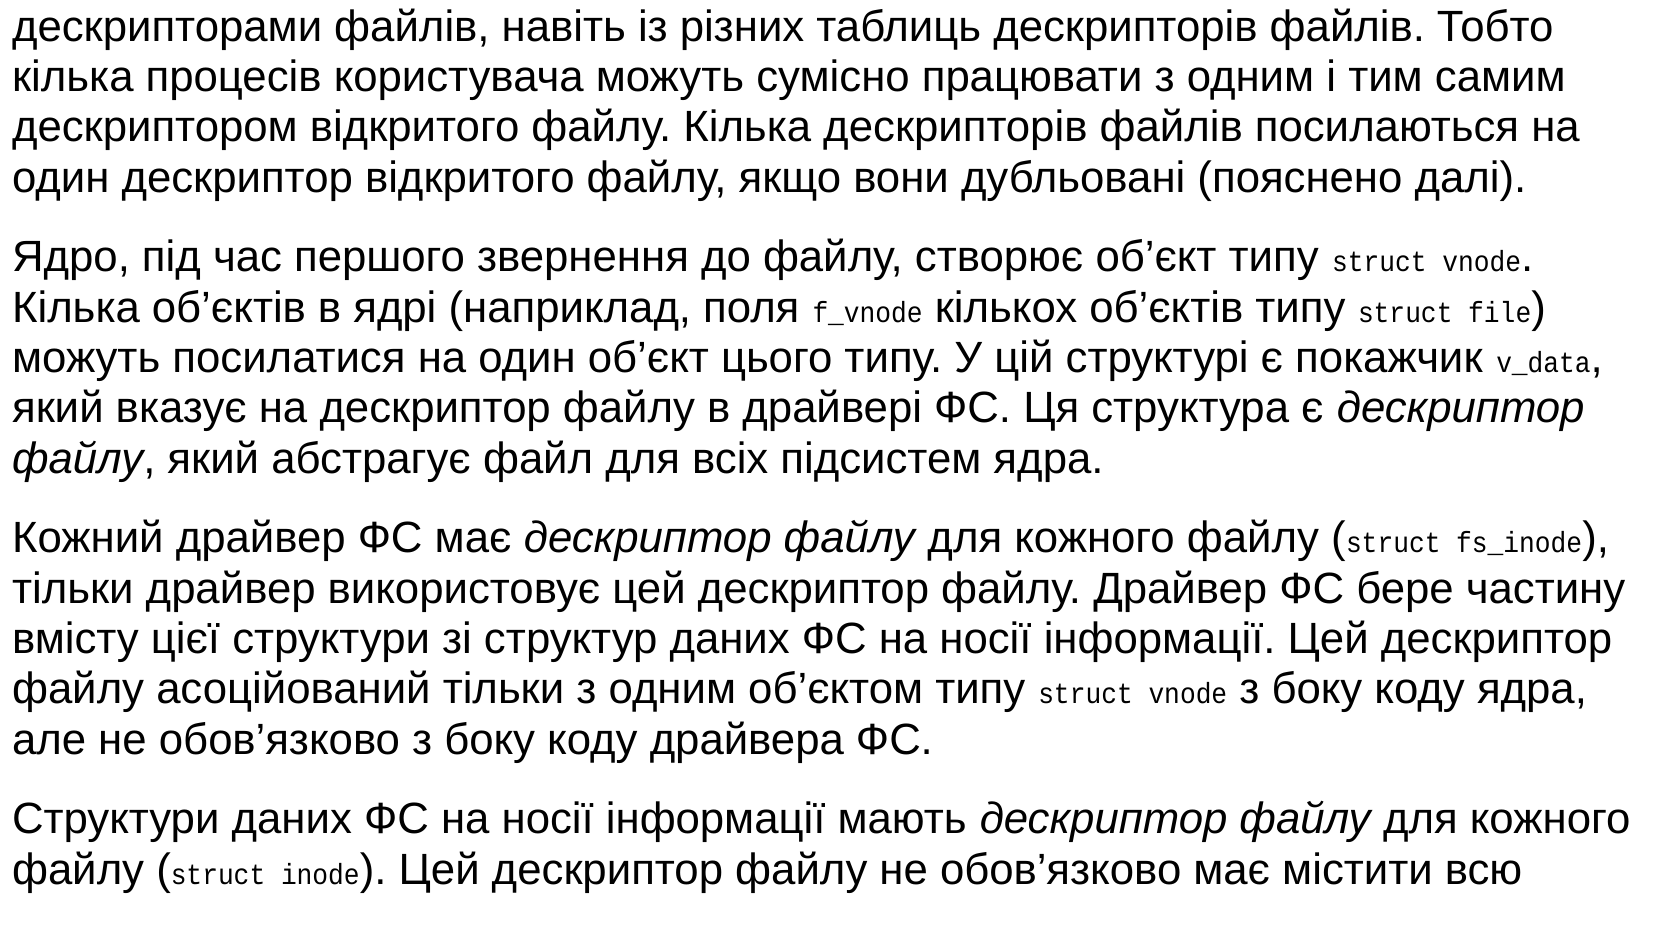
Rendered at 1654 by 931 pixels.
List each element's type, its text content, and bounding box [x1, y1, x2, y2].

text Ядро, під час першого звернення до файлу, створює об’єкт типу struct vnode. Кілька об’єктів в ядрі (наприклад, поля f_vnode кількох об’єктів типу struct file) можуть посилатися на один об’єкт цього типу. У цій структурі є покажчик v_data, який вказує на дескриптор файлу в драйвері ФС. Ця структура є дескриптор файлу, який абстрагує файл для всіх підсистем ядра. [12, 231, 1642, 482]
text Кожний драйвер ФС має дескриптор файлу для кожного файлу (struct fs_inode), тільки драйвер використовує цей дескриптор файлу. Драйвер ФС бере частину вмісту цієї структури зі структур даних ФС на носії інформації. Цей дескриптор файлу асоційований тільки з одним об’єктом типу struct vnode з боку коду ядра, але не обов’язково з боку коду драйвера ФС. [12, 512, 1642, 763]
text Структури даних ФС на носії інформації мають дескриптор файлу для кожного файлу (struct inode). Цей дескриптор файлу не обов’язково має містити всю [12, 793, 1642, 893]
text дескрипторами файлів, навіть із різних таблиць дескрипторів файлів. Тобто кілька процесів користувача можуть сумісно працювати з одним і тим самим дескриптором відкритого файлу. Кілька дескрипторів файлів посилаються на один дескриптор відкритого файлу, якщо вони дубльовані (пояснено далі). [12, 0, 1642, 201]
